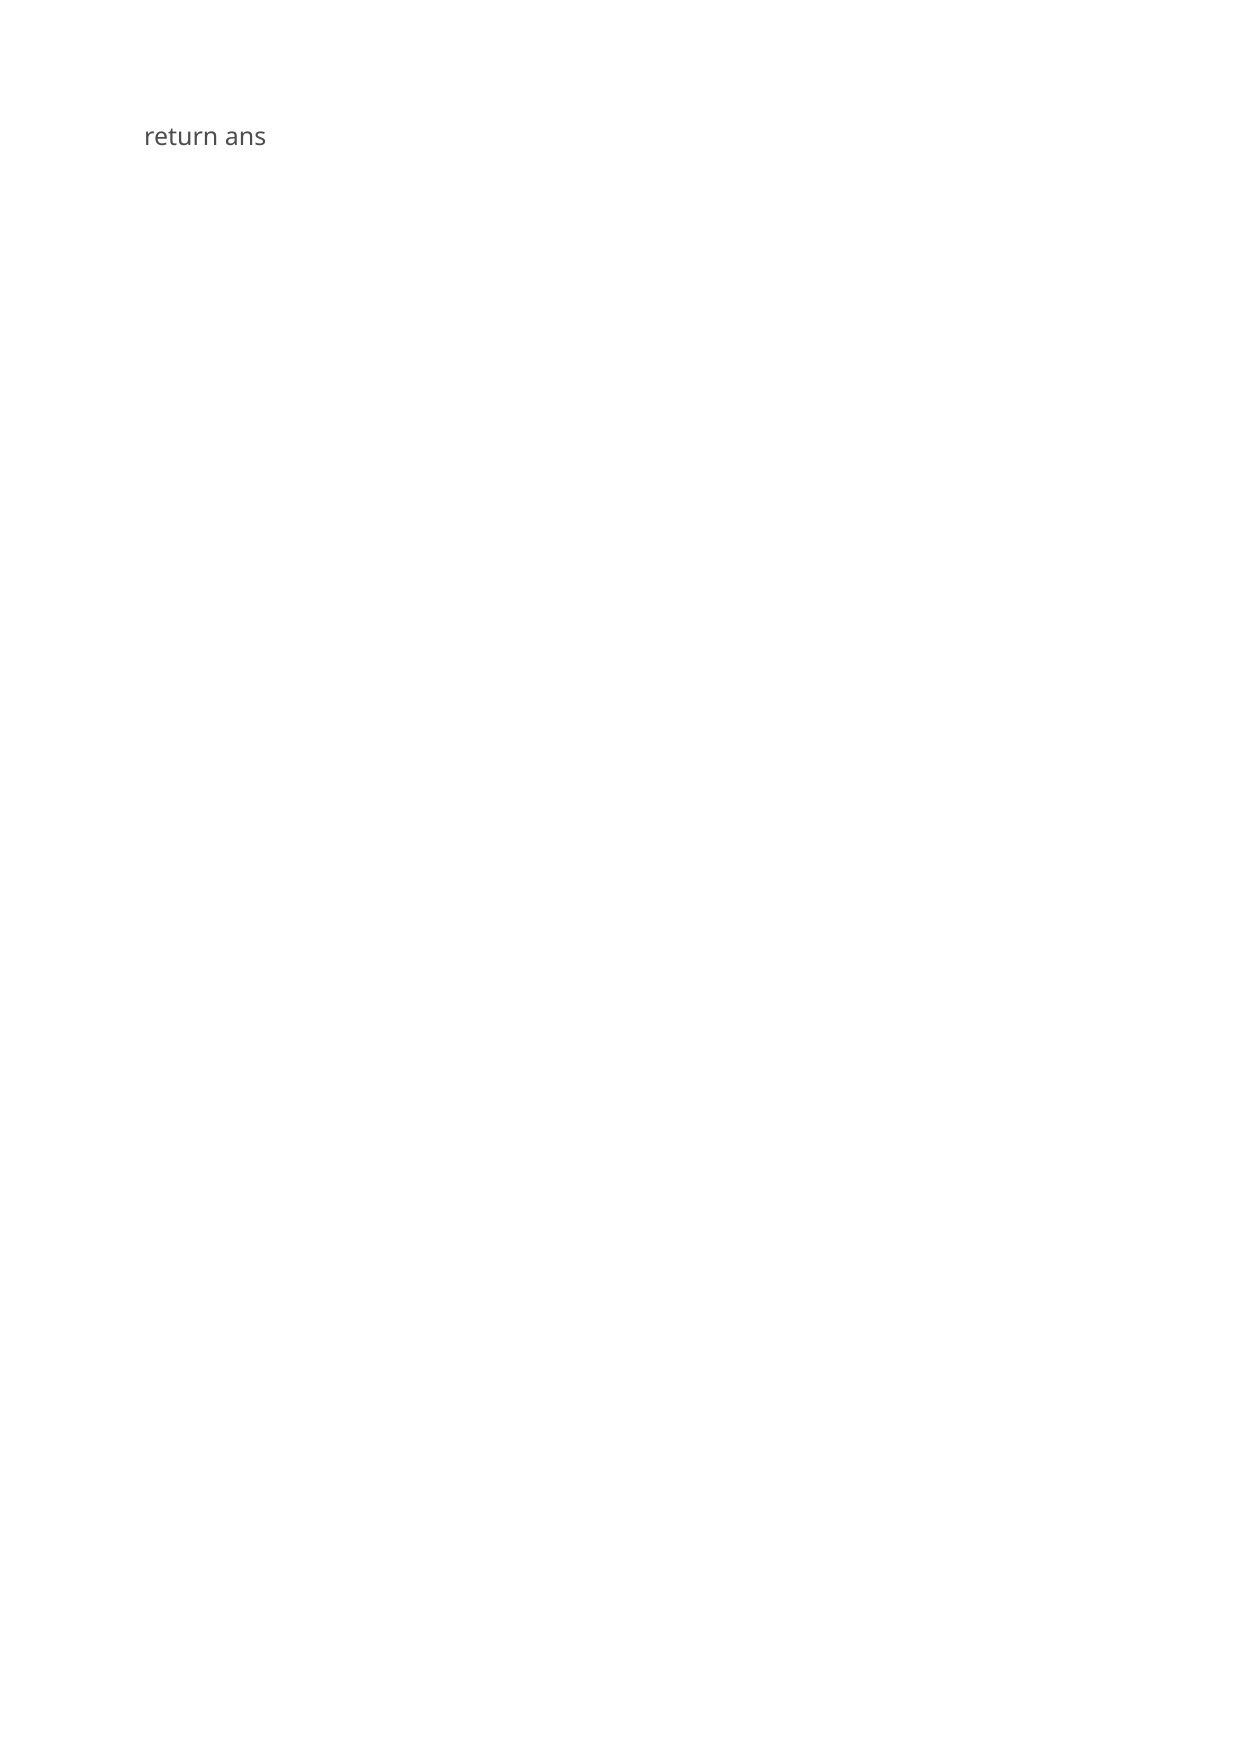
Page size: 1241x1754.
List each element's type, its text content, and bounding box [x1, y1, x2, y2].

text return ans [118, 118, 1122, 152]
